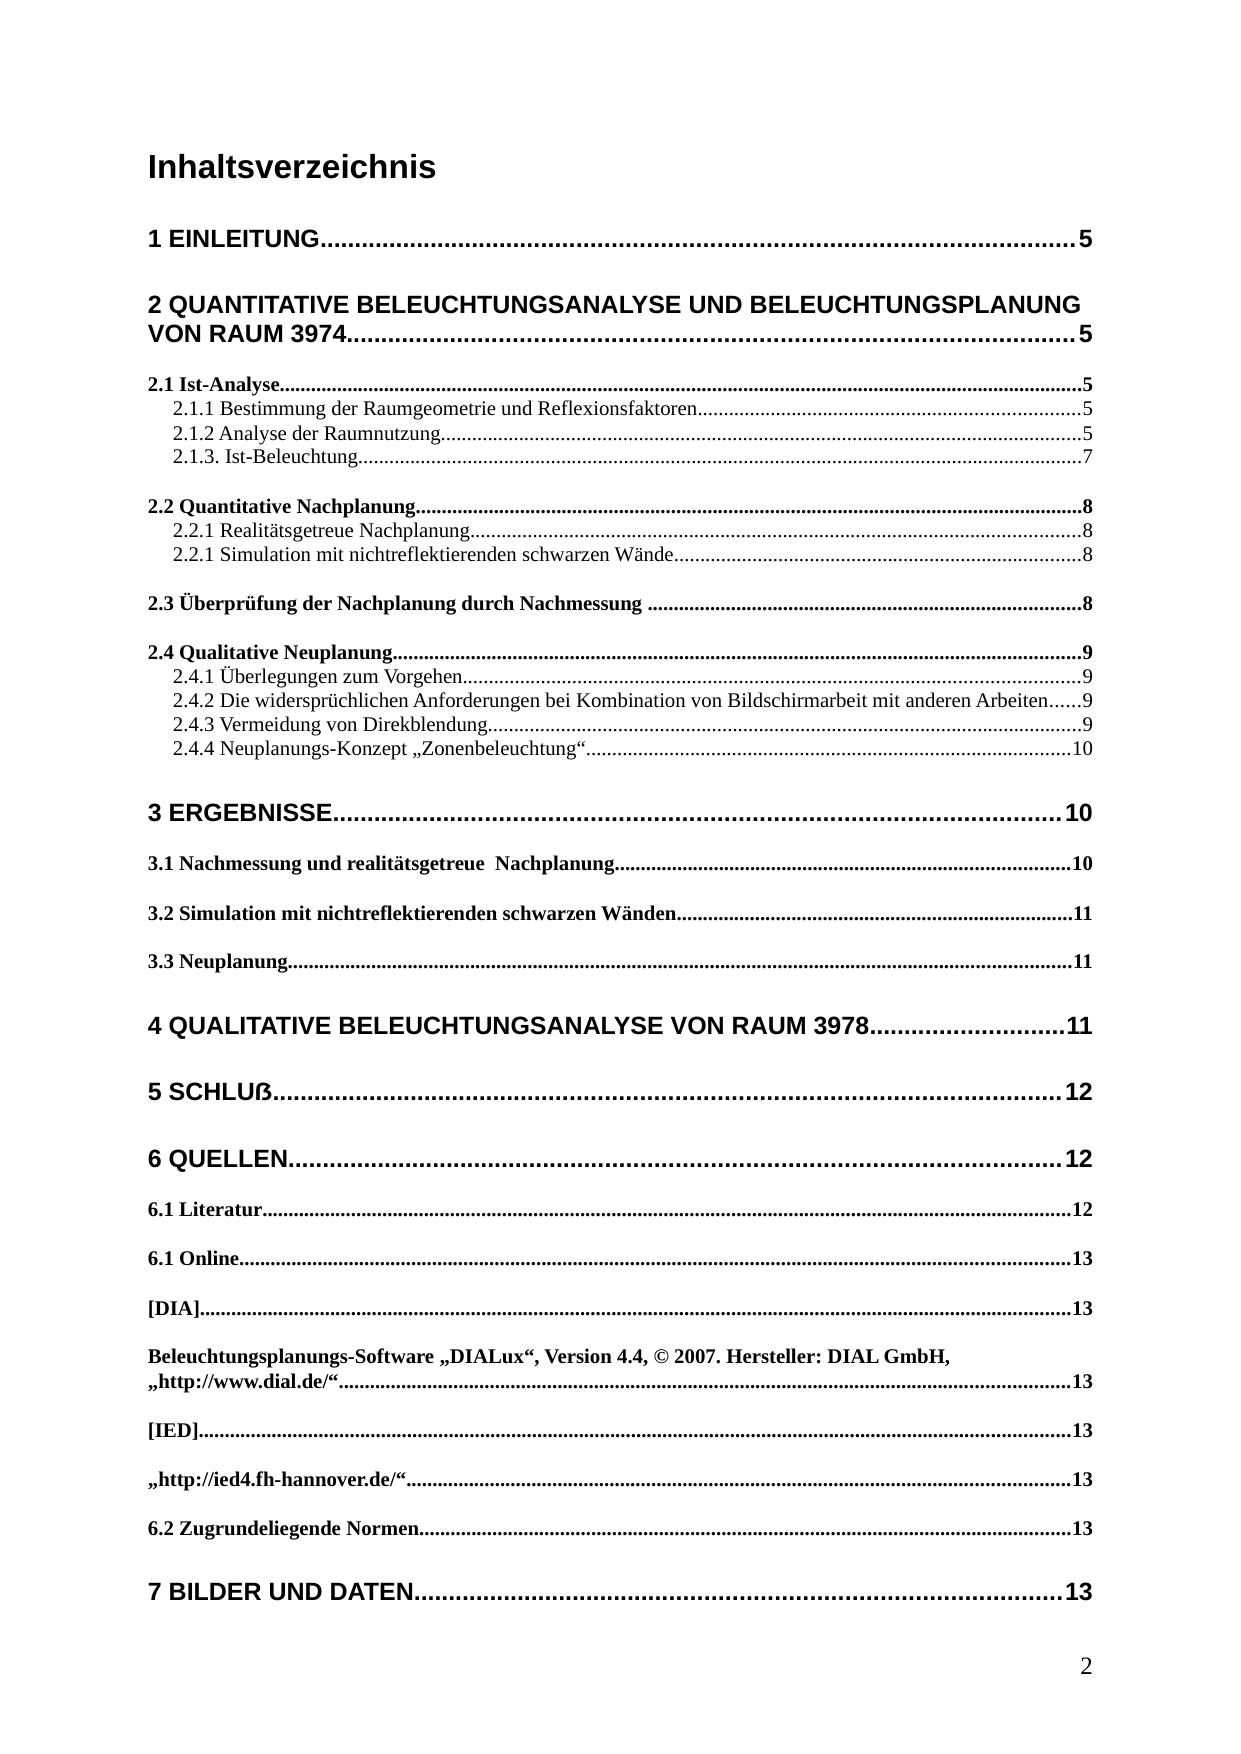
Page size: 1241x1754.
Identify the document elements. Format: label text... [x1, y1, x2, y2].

text [IED] 13 [148, 1418, 1093, 1442]
text 2.2.1 Realitätsgetreue Nachplanung 8 [173, 518, 1093, 542]
text 2.4 Qualitative Neuplanung 9 [148, 640, 1093, 664]
text 1 Einleitung 5 [148, 223, 1093, 252]
text 5 Schluß 12 [148, 1077, 1093, 1106]
text 6.1 Online 13 [148, 1246, 1093, 1270]
text 3.2 Simulation mit nichtreflektierenden schwarzen Wänden 11 [148, 900, 1093, 924]
text „http://ied4.fh-hannover.de/“ 13 [148, 1467, 1093, 1491]
text 2.1.3. Ist-Beleuchtung 7 [173, 444, 1093, 468]
text 2 Quantitative Beleuchtungsanalyse und Beleuchtungsplanung von Raum 3974 5 [148, 290, 1093, 347]
text 2.1 Ist-Analyse 5 [148, 372, 1093, 396]
text [DIA] 13 [148, 1295, 1093, 1319]
text 3.3 Neuplanung 11 [148, 949, 1093, 973]
text 6.2 Zugrundeliegende Normen 13 [148, 1516, 1093, 1540]
text Beleuchtungsplanungs-Software „DIALux“, Version 4.4, © 2007. Hersteller: DIAL GmbH, „http://www.dial.de/“ 13 [148, 1344, 1093, 1393]
text Inhaltsverzeichnis [148, 148, 1093, 186]
text 6.1 Literatur 12 [148, 1197, 1093, 1221]
text 2.3 Überprüfung der Nachplanung durch Nachmessung 8 [148, 591, 1093, 615]
text 2.4.3 Vermeidung von Direkblendung 9 [173, 712, 1093, 736]
text 2.4.2 Die widersprüchlichen Anforderungen bei Kombination von Bildschirmarbeit mit anderen Arbeiten 9 [173, 688, 1093, 712]
text 2.1.2 Analyse der Raumnutzung 5 [173, 420, 1093, 444]
text 2.2.1 Simulation mit nichtreflektierenden schwarzen Wände 8 [173, 542, 1093, 566]
text 2.4.4 Neuplanungs-Konzept „Zonenbeleuchtung“ 10 [173, 736, 1093, 760]
text 2.4.1 Überlegungen zum Vorgehen 9 [173, 664, 1093, 688]
text 4 Qualitative Beleuchtungsanalyse von Raum 3978 11 [148, 1011, 1093, 1040]
text 2.1.1 Bestimmung der Raumgeometrie und Reflexionsfaktoren 5 [173, 396, 1093, 420]
text 3.1 Nachmessung und realitätsgetreue Nachplanung 10 [148, 851, 1093, 875]
text 7 Bilder und Daten 13 [148, 1577, 1093, 1606]
text 2.2 Quantitative Nachplanung 8 [148, 493, 1093, 518]
text 6 Quellen 12 [148, 1143, 1093, 1172]
text 3 Ergebnisse 10 [148, 798, 1093, 826]
